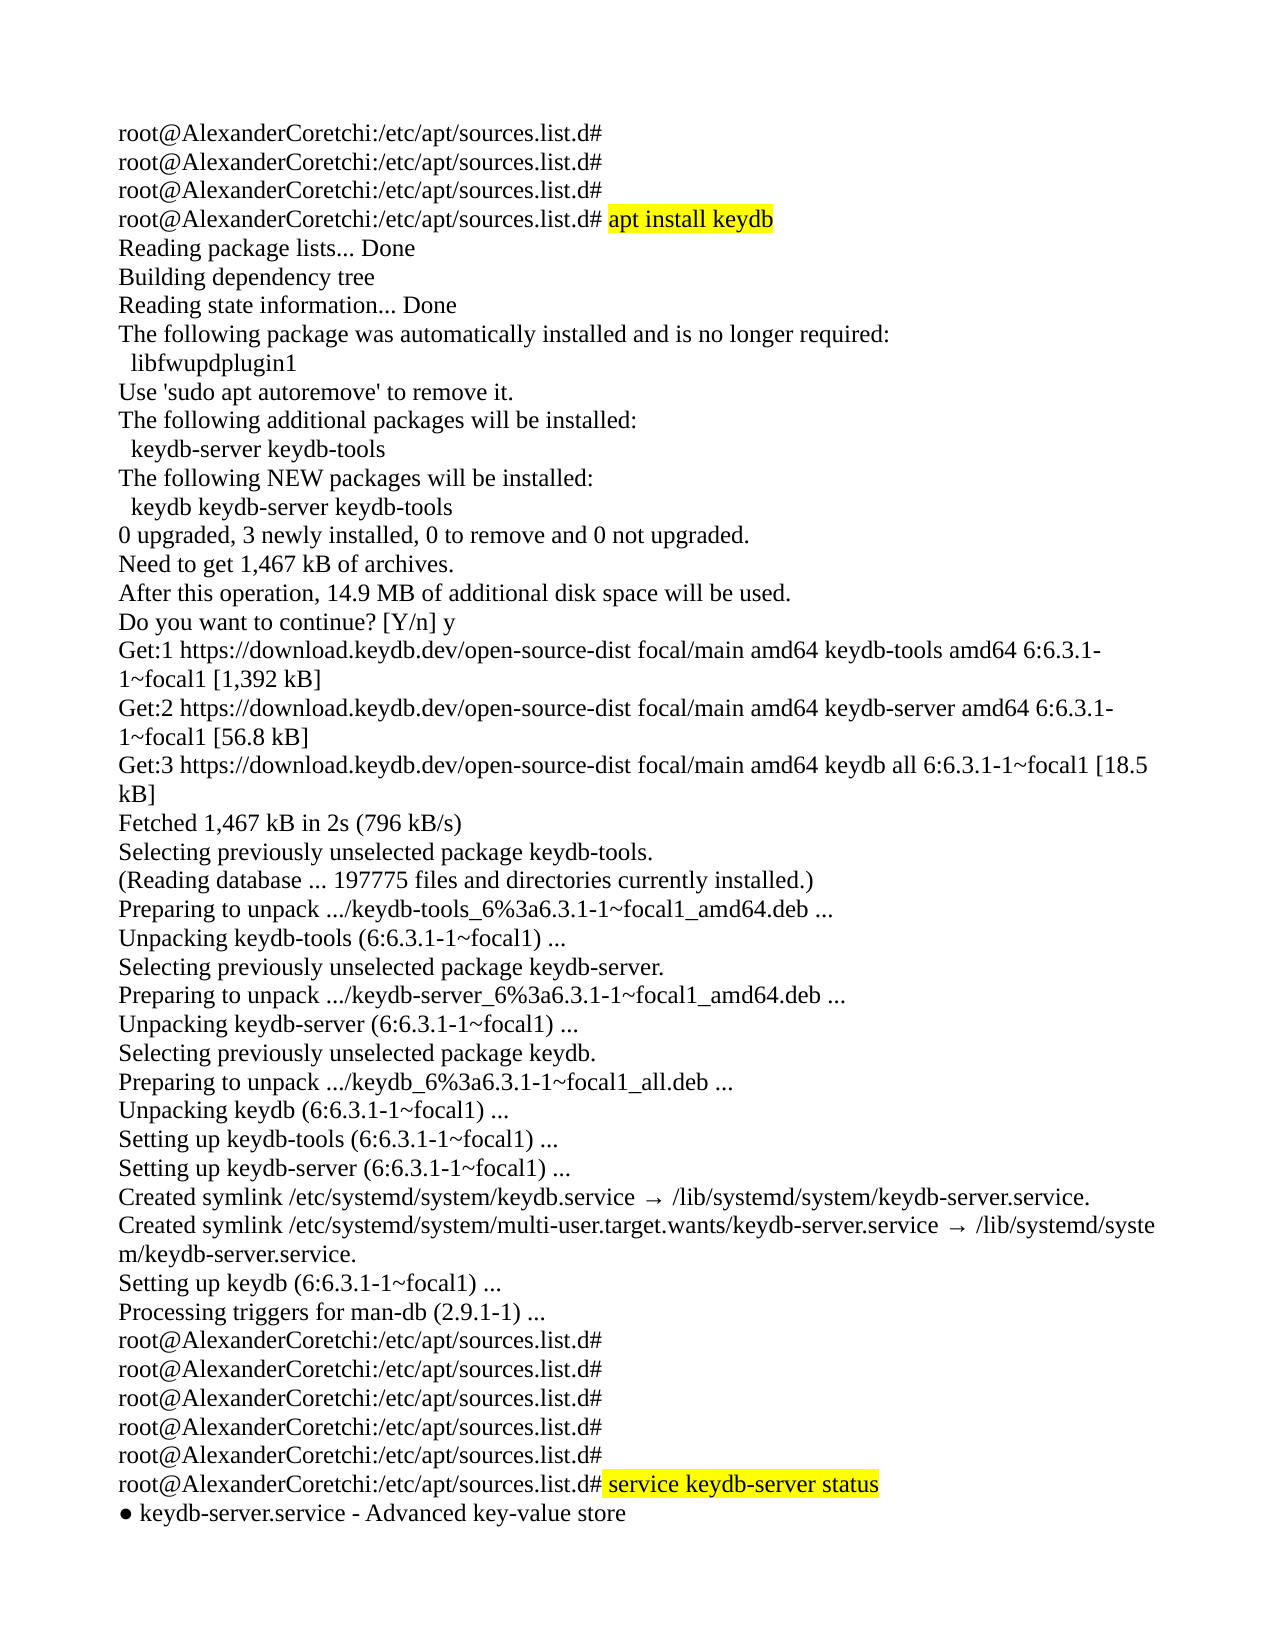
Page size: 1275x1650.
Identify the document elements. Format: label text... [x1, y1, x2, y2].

text root@AlexanderCoretchi:/etc/apt/sources.list.d# service keydb-server status [118, 1469, 1157, 1498]
text root@AlexanderCoretchi:/etc/apt/sources.list.d# [118, 1383, 1157, 1412]
text Reading package lists... Done [118, 233, 1157, 262]
text keydb-server keydb-tools [118, 434, 1157, 463]
text Get:2 https://download.keydb.dev/open-source-dist focal/main amd64 keydb-server amd64 6:6.3.1-1~focal1 [56.8 kB] [118, 693, 1157, 751]
text m/keydb-server.service. [118, 1239, 1157, 1268]
text Selecting previously unselected package keydb-server. [118, 952, 1157, 981]
text Setting up keydb-server (6:6.3.1-1~focal1) ... [118, 1153, 1157, 1182]
text Selecting previously unselected package keydb. [118, 1038, 1157, 1067]
text Fetched 1,467 kB in 2s (796 kB/s) [118, 808, 1157, 837]
text Get:1 https://download.keydb.dev/open-source-dist focal/main amd64 keydb-tools amd64 6:6.3.1-1~focal1 [1,392 kB] [118, 636, 1157, 693]
text The following NEW packages will be installed: [118, 463, 1157, 492]
text After this operation, 14.9 MB of additional disk space will be used. [118, 578, 1157, 607]
text Need to get 1,467 kB of archives. [118, 549, 1157, 578]
text root@AlexanderCoretchi:/etc/apt/sources.list.d# [118, 147, 1157, 176]
text root@AlexanderCoretchi:/etc/apt/sources.list.d# [118, 1412, 1157, 1441]
text The following additional packages will be installed: [118, 406, 1157, 434]
text ● keydb-server.service - Advanced key-value store [118, 1498, 1157, 1527]
text root@AlexanderCoretchi:/etc/apt/sources.list.d# [118, 176, 1157, 204]
text Do you want to continue? [Y/n] y [118, 607, 1157, 636]
text Reading state information... Done [118, 291, 1157, 319]
text Preparing to unpack .../keydb-server_6%3a6.3.1-1~focal1_amd64.deb ... [118, 981, 1157, 1009]
text Created symlink /etc/systemd/system/multi-user.target.wants/keydb-server.service → /lib/systemd/syste [118, 1211, 1157, 1239]
text Unpacking keydb-server (6:6.3.1-1~focal1) ... [118, 1009, 1157, 1038]
text Created symlink /etc/systemd/system/keydb.service → /lib/systemd/system/keydb-server.service. [118, 1182, 1157, 1211]
text (Reading database ... 197775 files and directories currently installed.) [118, 866, 1157, 894]
text Get:3 https://download.keydb.dev/open-source-dist focal/main amd64 keydb all 6:6.3.1-1~focal1 [18.5 kB] [118, 751, 1157, 808]
text 0 upgraded, 3 newly installed, 0 to remove and 0 not upgraded. [118, 521, 1157, 549]
text Building dependency tree [118, 262, 1157, 291]
text root@AlexanderCoretchi:/etc/apt/sources.list.d# [118, 1326, 1157, 1354]
text root@AlexanderCoretchi:/etc/apt/sources.list.d# [118, 1441, 1157, 1469]
text Use 'sudo apt autoremove' to remove it. [118, 377, 1157, 406]
text Preparing to unpack .../keydb-tools_6%3a6.3.1-1~focal1_amd64.deb ... [118, 894, 1157, 923]
text keydb keydb-server keydb-tools [118, 492, 1157, 521]
text root@AlexanderCoretchi:/etc/apt/sources.list.d# [118, 1354, 1157, 1383]
text The following package was automatically installed and is no longer required: [118, 319, 1157, 348]
text Selecting previously unselected package keydb-tools. [118, 837, 1157, 866]
text root@AlexanderCoretchi:/etc/apt/sources.list.d# apt install keydb [118, 204, 1157, 233]
text libfwupdplugin1 [118, 348, 1157, 377]
text Unpacking keydb (6:6.3.1-1~focal1) ... [118, 1096, 1157, 1124]
text root@AlexanderCoretchi:/etc/apt/sources.list.d# [118, 118, 1157, 147]
text Setting up keydb-tools (6:6.3.1-1~focal1) ... [118, 1124, 1157, 1153]
text Preparing to unpack .../keydb_6%3a6.3.1-1~focal1_all.deb ... [118, 1067, 1157, 1096]
text Setting up keydb (6:6.3.1-1~focal1) ... [118, 1268, 1157, 1297]
text Processing triggers for man-db (2.9.1-1) ... [118, 1297, 1157, 1326]
text Unpacking keydb-tools (6:6.3.1-1~focal1) ... [118, 923, 1157, 952]
